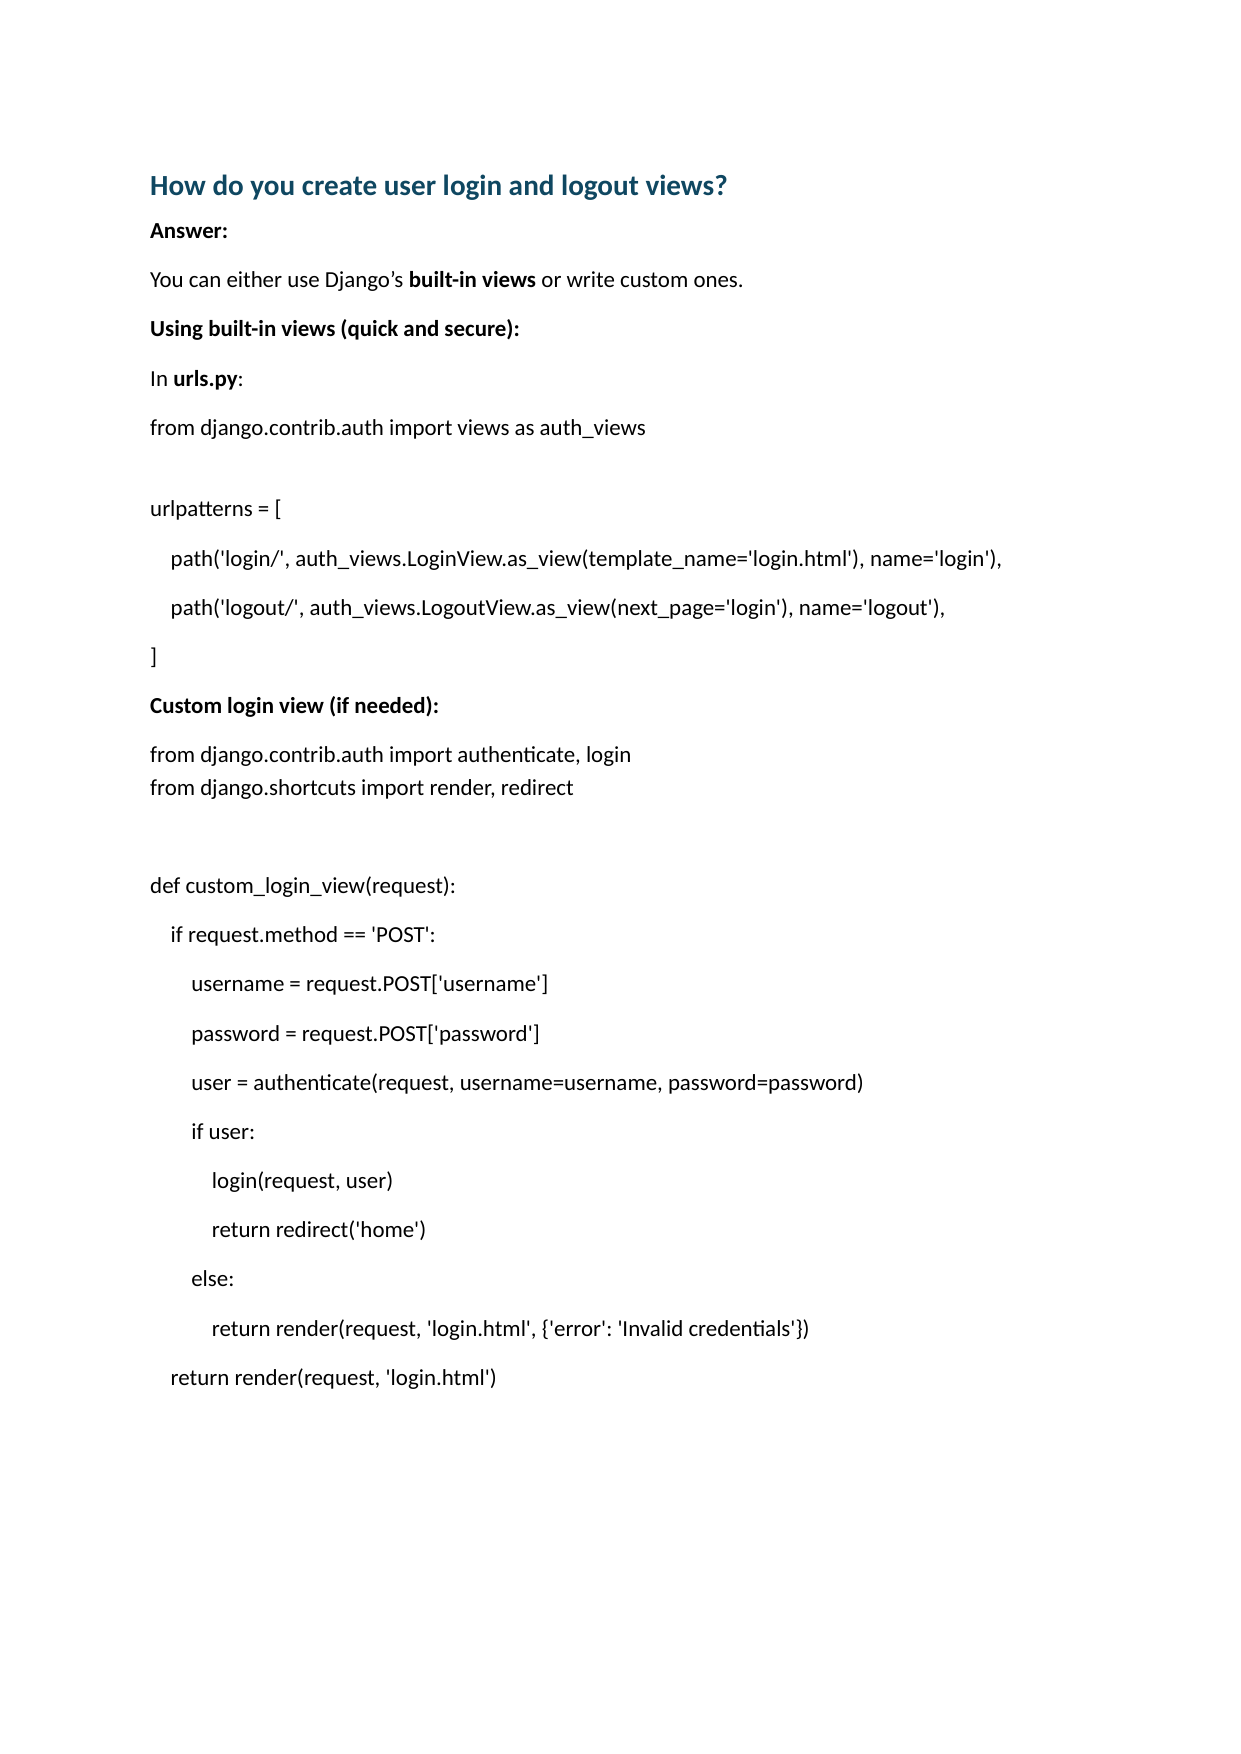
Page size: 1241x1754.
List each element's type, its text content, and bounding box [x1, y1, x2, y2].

text You can either use Django’s built-in views or write custom ones. [150, 265, 1090, 293]
text Using built-in views (quick and secure): [150, 314, 1090, 343]
subtitle How do you create user login and logout views? [150, 167, 1090, 202]
text urlpatterns = [ [150, 494, 1090, 523]
text login(request, user) [150, 1166, 1090, 1194]
text def custom_login_view(request): [150, 871, 1090, 899]
text if user: [150, 1117, 1090, 1145]
text else: [150, 1264, 1090, 1293]
text username = request.POST['username'] [150, 969, 1090, 998]
text return redirect('home') [150, 1215, 1090, 1243]
text Answer: [150, 216, 1090, 244]
text from django.contrib.auth import views as auth_views [150, 413, 1090, 441]
text from django.contrib.auth import authenticate, login [150, 740, 1090, 768]
text ] [150, 642, 1090, 670]
text In urls.py: [150, 364, 1090, 392]
text return render(request, 'login.html', {'error': 'Invalid credentials'}) [150, 1314, 1090, 1342]
text path('login/', auth_views.LoginView.as_view(template_name='login.html'), name='login'), [150, 544, 1090, 572]
text if request.method == 'POST': [150, 920, 1090, 948]
text path('logout/', auth_views.LogoutView.as_view(next_page='login'), name='logout'), [150, 593, 1090, 621]
text password = request.POST['password'] [150, 1019, 1090, 1047]
text user = authenticate(request, username=username, password=password) [150, 1068, 1090, 1096]
text Custom login view (if needed): [150, 691, 1090, 719]
text return render(request, 'login.html') [150, 1363, 1090, 1391]
text from django.shortcuts import render, redirect [150, 773, 1090, 801]
